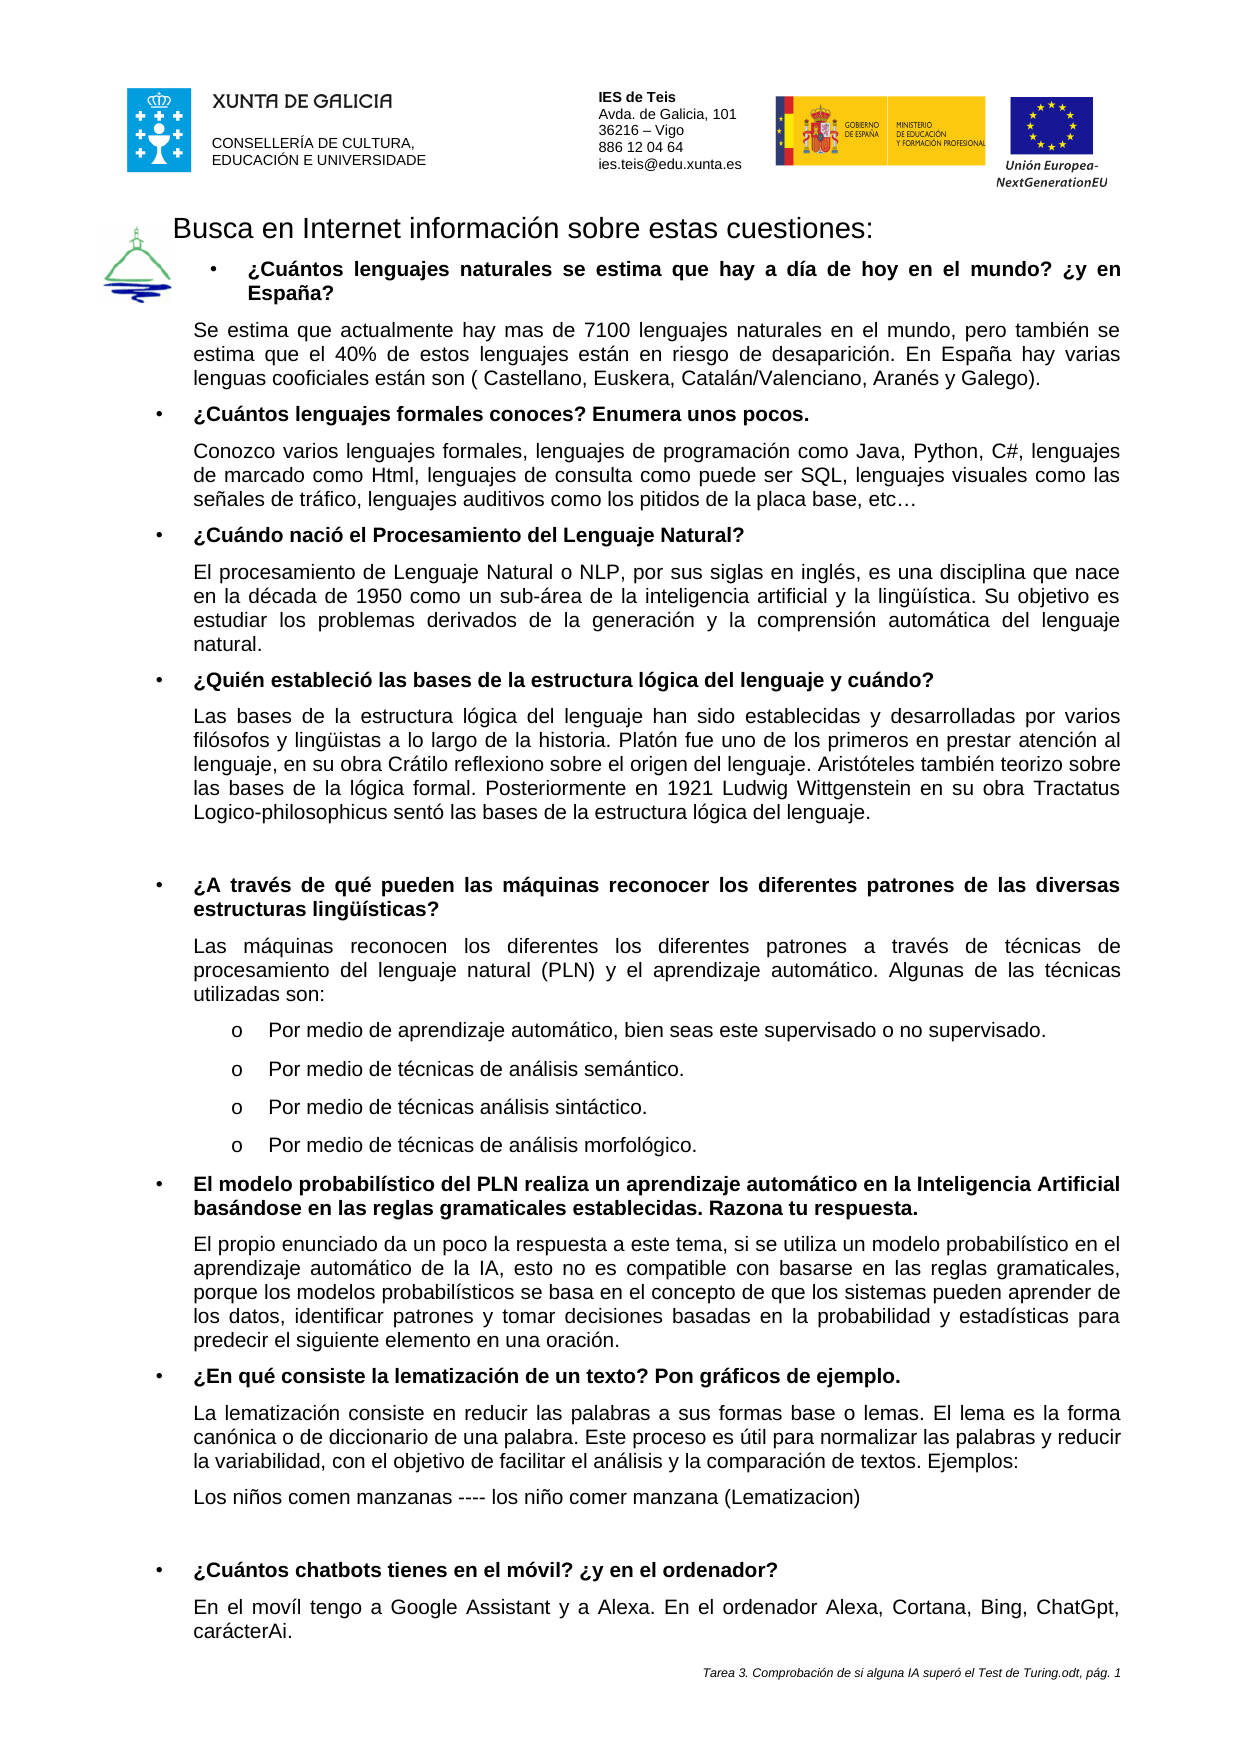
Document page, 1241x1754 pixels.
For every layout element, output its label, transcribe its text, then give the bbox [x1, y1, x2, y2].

list ¿Quién estableció las bases de la estructura lógica del lenguaje y cuándo? [156, 668, 1122, 692]
text Las máquinas reconocen los diferentes los diferentes patrones a través de técnicas de procesamiento del lenguaje natural (PLN) y el aprendizaje automático. Algunas de las técnicas utilizadas son: [193, 934, 1122, 1006]
text En el movíl tengo a Google Assistant y a Alexa. En el ordenador Alexa, Cortana, Bing, ChatGpt, carácterAi. [193, 1594, 1122, 1642]
list Por medio de aprendizaje automático, bien seas este supervisado o no supervisado. [231, 1018, 1122, 1044]
text La lematización consiste en reducir las palabras a sus formas base o lemas. El lema es la forma canónica o de diccionario de una palabra. Este proceso es útil para normalizar las palabras y reducir la variabilidad, con el objetivo de facilitar el análisis y la comparación de textos. Ejemplos: [193, 1401, 1122, 1473]
text Conozco varios lenguajes formales, lenguajes de programación como Java, Python, C#, lenguajes de marcado como Html, lenguajes de consulta como puede ser SQL, lenguajes visuales como las señales de tráfico, lenguajes auditivos como los pitidos de la placa base, etc… [193, 438, 1122, 510]
list ¿Cuándo nació el Procesamiento del Lenguaje Natural? [156, 523, 1122, 547]
list Por medio de técnicas de análisis morfológico. [231, 1133, 1122, 1159]
list ¿Cuántos chatbots tienes en el móvil? ¿y en el ordenador? [156, 1558, 1122, 1582]
list ¿A través de qué pueden las máquinas reconocer los diferentes patrones de las diversas estructuras lingüísticas? [156, 873, 1122, 921]
text Busca en Internet información sobre estas cuestiones: [118, 211, 1122, 244]
text Los niños comen manzanas ---- los niño comer manzana (Lematizacion) [193, 1485, 1122, 1509]
list El modelo probabilístico del PLN realiza un aprendizaje automático en la Inteligencia Artificial basándose en las reglas gramaticales establecidas. Razona tu respuesta. [156, 1171, 1122, 1219]
list ¿Cuántos lenguajes naturales se estima que hay a día de hoy en el mundo? ¿y en España? [156, 257, 1122, 305]
list ¿Cuántos lenguajes formales conoces? Enumera unos pocos. [156, 402, 1122, 426]
list ¿En qué consiste la lematización de un texto? Pon gráficos de ejemplo. [156, 1364, 1122, 1388]
text Se estima que actualmente hay mas de 7100 lenguajes naturales en el mundo, pero también se estima que el 40% de estos lenguajes están en riesgo de desaparición. En España hay varias lenguas cooficiales están son ( Castellano, Euskera, Catalán/Valenciano, Aranés y Galego). [193, 318, 1122, 389]
text Las bases de la estructura lógica del lenguaje han sido establecidas y desarrolladas por varios filósofos y lingüistas a lo largo de la historia. Platón fue uno de los primeros en prestar atención al lenguaje, en su obra Crátilo reflexiono sobre el origen del lenguaje. Aristóteles también teorizo sobre las bases de la lógica formal. Posteriormente en 1921 Ludwig Wittgenstein en su obra Tractatus Logico-philosophicus sentó las bases de la estructura lógica del lenguaje. [193, 704, 1122, 824]
text El procesamiento de Lenguaje Natural o NLP, por sus siglas en inglés, es una disciplina que nace en la década de 1950 como un sub-área de la inteligencia artificial y la lingüística. Su objetivo es estudiar los problemas derivados de la generación y la comprensión automática del lenguaje natural. [193, 559, 1122, 655]
list Por medio de técnicas de análisis semántico. [231, 1056, 1122, 1082]
text El propio enunciado da un poco la respuesta a este tema, si se utiliza un modelo probabilístico en el aprendizaje automático de la IA, esto no es compatible con basarse en las reglas gramaticales, porque los modelos probabilísticos se basa en el concepto de que los sistemas pueden aprender de los datos, identificar patrones y tomar decisiones basadas en la probabilidad y estadísticas para predecir el siguiente elemento en una oración. [193, 1232, 1122, 1352]
list Por medio de técnicas análisis sintáctico. [231, 1095, 1122, 1121]
